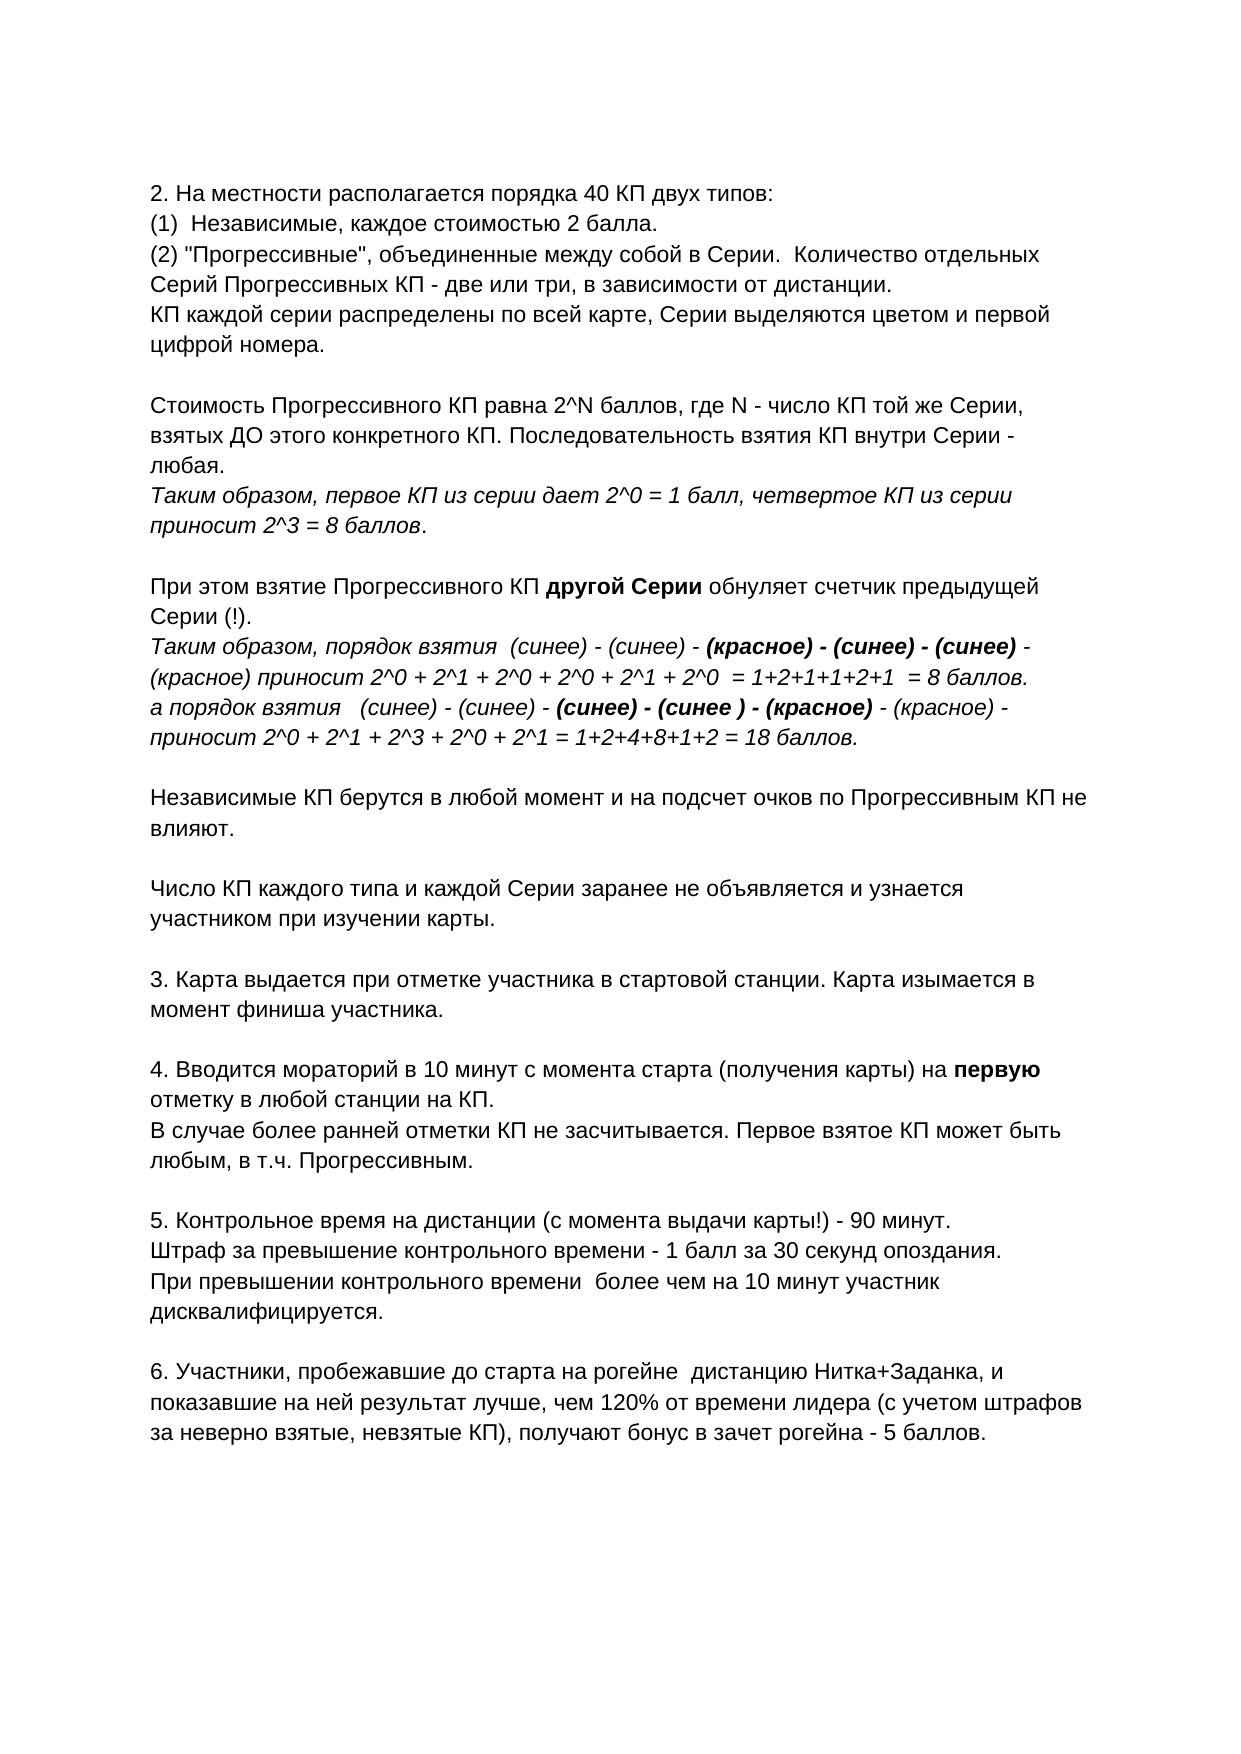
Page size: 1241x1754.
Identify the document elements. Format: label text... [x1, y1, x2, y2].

text Таким образом, первое КП из серии дает 2^0 = 1 балл, четвертое КП из серии приносит 2^3 = 8 баллов. [150, 482, 1090, 539]
text (2) "Прогрессивные", объединенные между собой в Серии. Количество отдельных Серий Прогрессивных КП - две или три, в зависимости от дистанции. [150, 241, 1090, 297]
text Стоимость Прогрессивного КП равна 2^N баллов, где N - число КП той же Серии, взятых ДО этого конкретного КП. Последовательность взятия КП внутри Серии - любая. [150, 392, 1090, 478]
text 3. Карта выдается при отметке участника в стартовой станции. Карта изымается в момент финиша участника. [150, 966, 1090, 1022]
text Таким образом, порядок взятия (синее) - (синее) - (красное) - (синее) - (синее) - (красное) приносит 2^0 + 2^1 + 2^0 + 2^0 + 2^1 + 2^0 = 1+2+1+1+2+1 = 8 баллов. [150, 633, 1090, 690]
text 5. Контрольное время на дистанции (с момента выдачи карты!) - 90 минут. [150, 1207, 1090, 1234]
text При превышении контрольного времени более чем на 10 минут участник дисквалифицируется. [150, 1268, 1090, 1324]
text Штраф за превышение контрольного времени - 1 балл за 30 секунд опоздания. [150, 1237, 1090, 1264]
text 6. Участники, пробежавшие до старта на рогейне дистанцию Нитка+Заданка, и показавшие на ней результат лучше, чем 120% от времени лидера (с учетом штрафов за неверно взятые, невзятые КП), получают бонус в зачет рогейна - 5 баллов. [150, 1358, 1090, 1445]
text При этом взятие Прогрессивного КП другой Серии обнуляет счетчик предыдущей Серии (!). [150, 573, 1090, 629]
text 2. На местности располагается порядка 40 КП двух типов: [150, 180, 1090, 207]
text 4. Вводится мораторий в 10 минут с момента старта (получения карты) на первую отметку в любой станции на КП. [150, 1056, 1090, 1113]
text Число КП каждого типа и каждой Серии заранее не объявляется и узнается участником при изучении карты. [150, 875, 1090, 932]
text (1) Независимые, каждое стоимостью 2 балла. [150, 210, 1090, 237]
text а порядок взятия (синее) - (синее) - (синее) - (синее ) - (красное) - (красное) - приносит 2^0 + 2^1 + 2^3 + 2^0 + 2^1 = 1+2+4+8+1+2 = 18 баллов. [150, 694, 1090, 750]
text КП каждой серии распределены по всей карте, Серии выделяются цветом и первой цифрой номера. [150, 301, 1090, 358]
text В случае более ранней отметки КП не засчитывается. Первое взятое КП может быть любым, в т.ч. Прогрессивным. [150, 1117, 1090, 1173]
text Независимые КП берутся в любой момент и на подсчет очков по Прогрессивным КП не влияют. [150, 784, 1090, 841]
